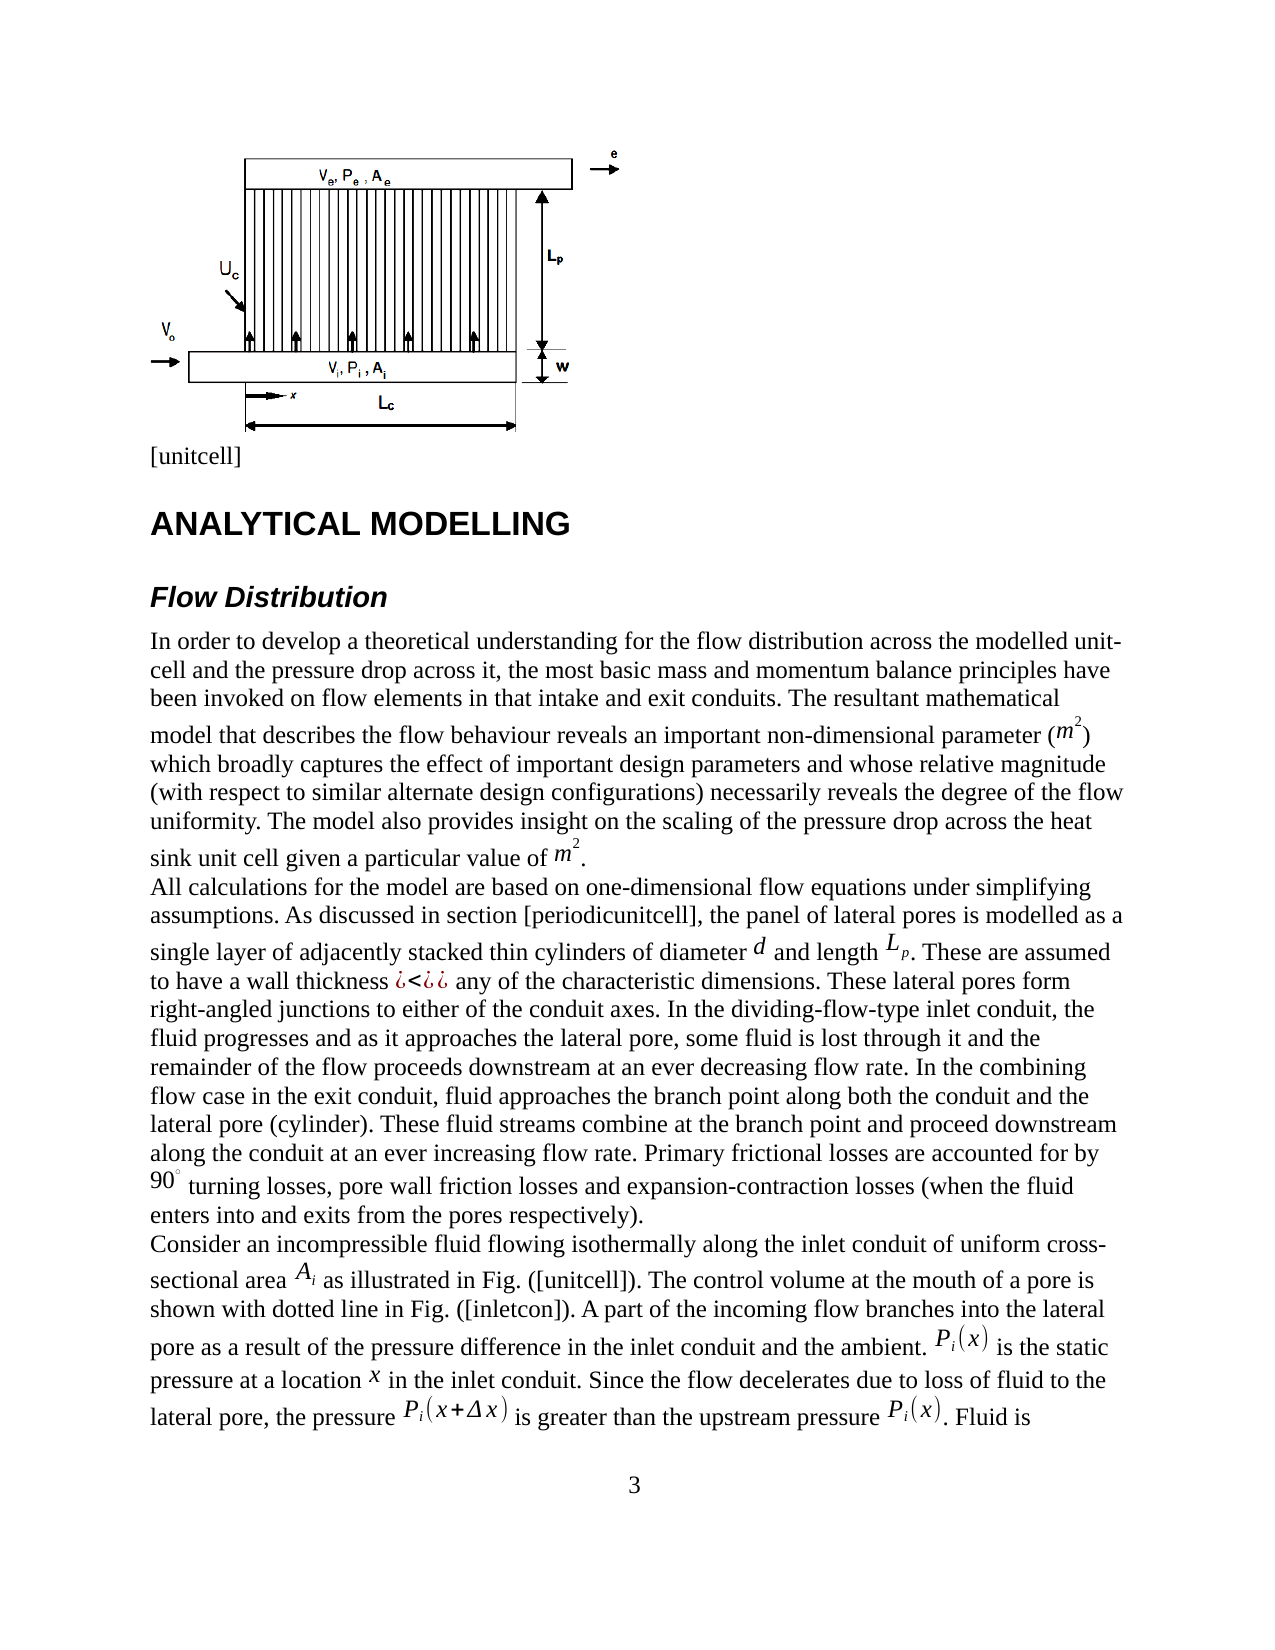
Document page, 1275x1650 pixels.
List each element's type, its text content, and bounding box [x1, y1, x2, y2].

picture [150, 150, 623, 432]
subtitle ANALYTICAL MODELLING [150, 504, 1125, 542]
text In order to develop a theoretical understanding for the flow distribution across the modelled unit-cell and the pressure drop across it, the most basic mass and momentum balance principles have been invoked on flow elements in that intake and exit conduits. The resultant mathematical model that describes the flow behaviour reveals an important non-dimensional parameter () which broadly captures the effect of important design parameters and whose relative magnitude (with respect to similar alternate design configurations) necessarily reveals the degree of the flow uniformity. The model also provides insight on the scaling of the pressure drop across the heat sink unit cell given a particular value of . All calculations for the model are based on one-dimensional flow equations under simplifying assumptions. As discussed in section [periodicunitcell], the panel of lateral pores is modelled as a single layer of adjacently stacked thin cylinders of diameter and length . These are assumed to have a wall thickness any of the characteristic dimensions. These lateral pores form right-angled junctions to either of the conduit axes. In the dividing-flow-type inlet conduit, the fluid progresses and as it approaches the lateral pore, some fluid is lost through it and the remainder of the flow proceeds downstream at an ever decreasing flow rate. In the combining flow case in the exit conduit, fluid approaches the branch point along both the conduit and the lateral pore (cylinder). These fluid streams combine at the branch point and proceed downstream along the conduit at an ever increasing flow rate. Primary frictional losses are accounted for by turning losses, pore wall friction losses and expansion-contraction losses (when the fluid enters into and exits from the pores respectively). Consider an incompressible fluid flowing isothermally along the inlet conduit of uniform cross- sectional area as illustrated in Fig. ([unitcell]). The control volume at the mouth of a pore is shown with dotted line in Fig. ([inletcon]). A part of the incoming flow branches into the lateral pore as a result of the pressure difference in the inlet conduit and the ambient. is the static pressure at a location in the inlet conduit. Since the flow decelerates due to loss of fluid to the lateral pore, the pressure is greater than the upstream pressure . Fluid is transported to the lateral pore with a normal velocity while retaining an axial velocity component . [150, 626, 1125, 1431]
subtitle Flow Distribution [150, 580, 1125, 613]
text [unitcell] [150, 441, 1125, 470]
